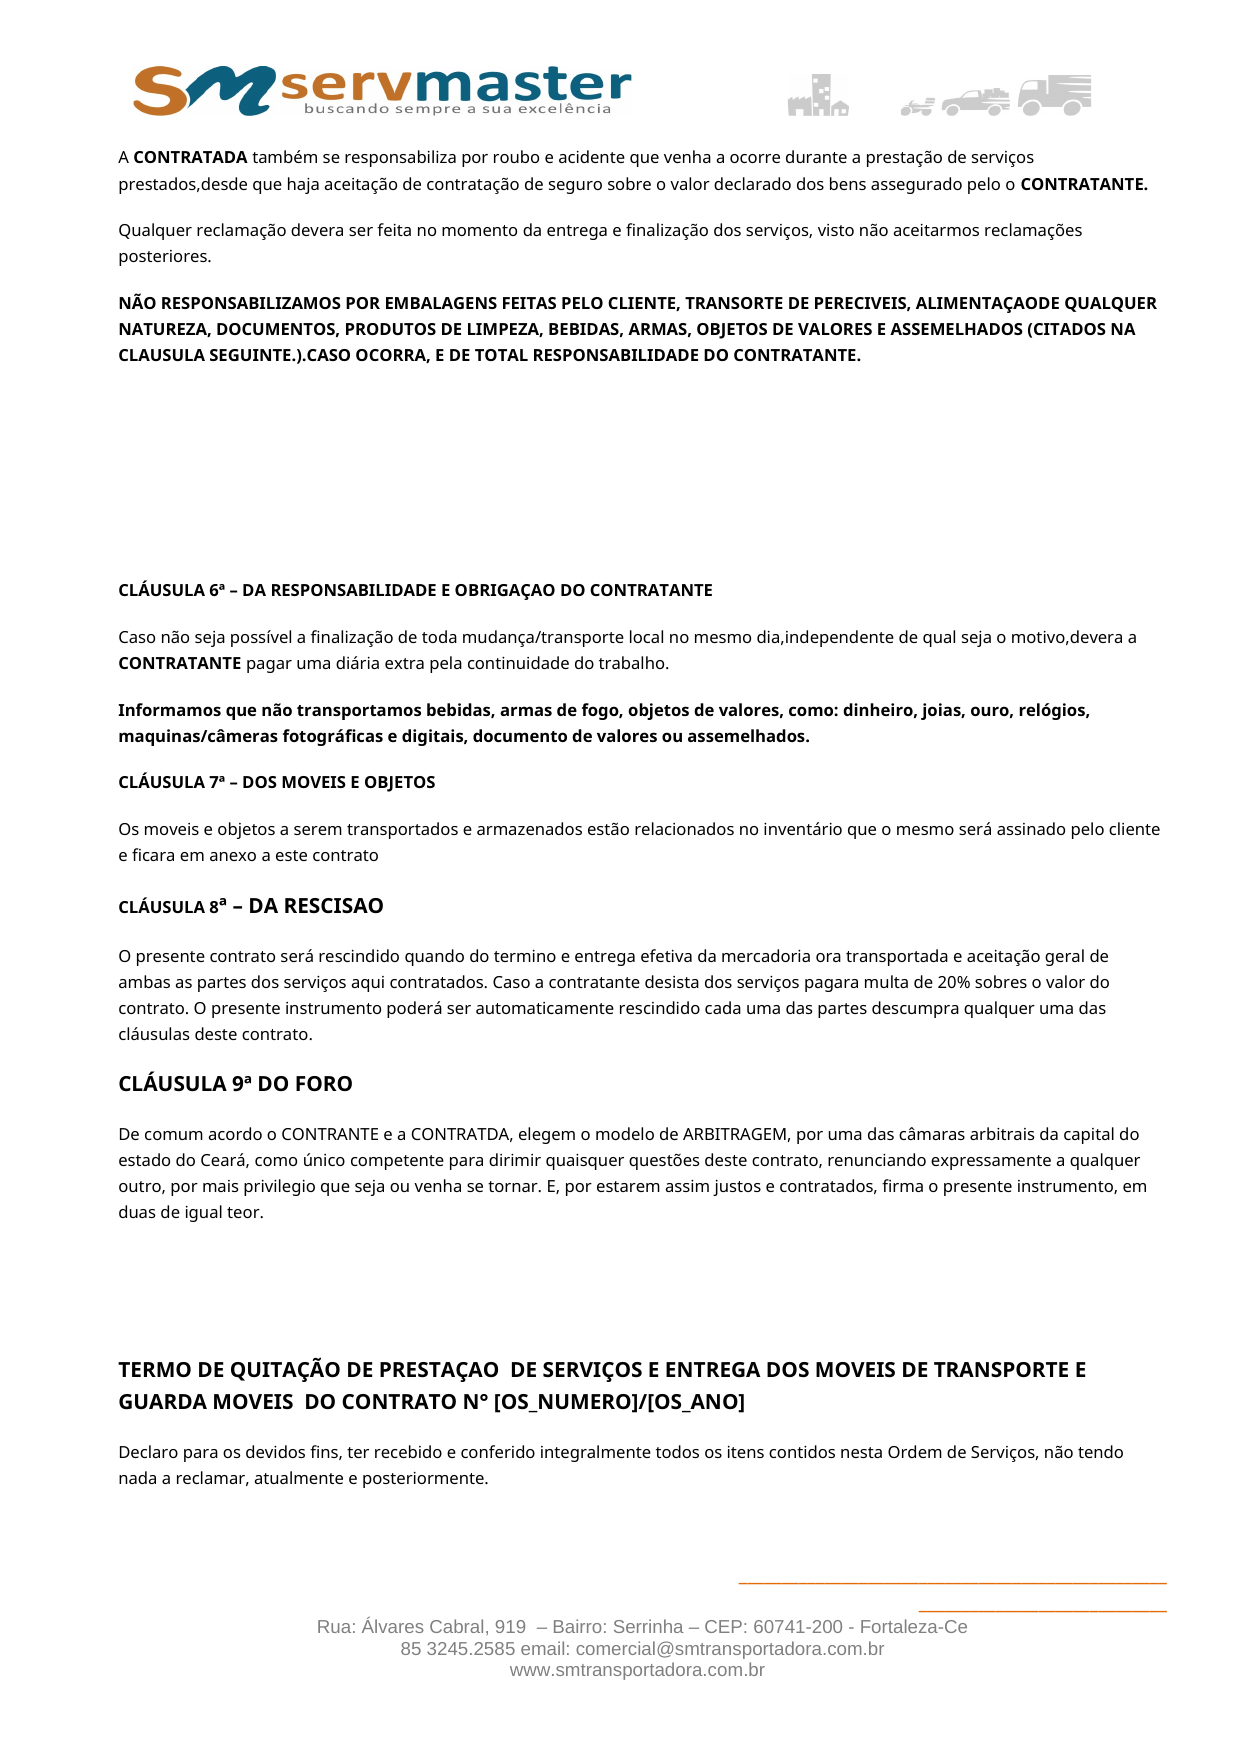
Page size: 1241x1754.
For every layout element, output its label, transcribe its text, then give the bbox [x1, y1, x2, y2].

text CLÁUSULA 7ª – DOS MOVEIS E OBJETOS [118, 771, 1167, 794]
text NÃO RESPONSABILIZAMOS POR EMBALAGENS FEITAS PELO CLIENTE, TRANSORTE DE PERECIVEIS, ALIMENTAÇAODE QUALQUER NATUREZA, DOCUMENTOS, PRODUTOS DE LIMPEZA, BEBIDAS, ARMAS, OBJETOS DE VALORES E ASSEMELHADOS (CITADOS NA CLAUSULA SEGUINTE.).CASO OCORRA, E DE TOTAL RESPONSABILIDADE DO CONTRATANTE. [118, 292, 1167, 367]
text CLÁUSULA 6ª – DA RESPONSABILIDADE E OBRIGAÇAO DO CONTRATANTE [118, 578, 1167, 601]
picture [787, 74, 849, 116]
text Os moveis e objetos a serem transportados e armazenados estão relacionados no inventário que o mesmo será assinado pelo cliente e ficara em anexo a este contrato [118, 818, 1167, 867]
text Declaro para os devidos fins, ter recebido e conferido integralmente todos os itens contidos nesta Ordem de Serviços, não tendo nada a reclamar, atualmente e posteriormente. [118, 1441, 1167, 1489]
text Informamos que não transportamos bebidas, armas de fogo, objetos de valores, como: dinheiro, joias, ouro, relógios, maquinas/câmeras fotográficas e digitais, documento de valores ou assemelhados. [118, 698, 1167, 747]
text Caso não seja possível a finalização de toda mudança/transporte local no mesmo dia,independente de qual seja o motivo,devera a CONTRATANTE pagar uma diária extra pela continuidade do trabalho. [118, 625, 1167, 674]
text De comum acordo o CONTRANTE e a CONTRATDA, elegem o modelo de ARBITRAGEM, por uma das câmaras arbitrais da capital do estado do Ceará, como único competente para dirimir quaisquer questões deste contrato, renunciando expressamente a qualquer outro, por mais privilegio que seja ou venha se tornar. E, por estarem assim justos e contratados, firma o presente instrumento, em duas de igual teor. [118, 1123, 1167, 1224]
text CLÁUSULA 8ª – DA RESCISAO [118, 891, 1167, 919]
picture [133, 66, 632, 116]
text Qualquer reclamação devera ser feita no momento da entrega e finalização dos serviços, visto não aceitarmos reclamações posteriores. [118, 219, 1167, 268]
picture [900, 75, 1092, 116]
text CLÁUSULA 9ª DO FORO [118, 1069, 1167, 1098]
text TERMO DE QUITAÇÃO DE PRESTAÇAO DE SERVIÇOS E ENTREGA DOS MOVEIS DE TRANSPORTE E GUARDA MOVEIS DO CONTRATO N° [OS_NUMERO]/[OS_ANO] [118, 1355, 1167, 1416]
text A CONTRATADA também se responsabiliza por roubo e acidente que venha a ocorre durante a prestação de serviços prestados,desde que haja aceitação de contratação de seguro sobre o valor declarado dos bens assegurado pelo o CONTRATANTE. [118, 146, 1167, 195]
text O presente contrato será rescindido quando do termino e entrega efetiva da mercadoria ora transportada e aceitação geral de ambas as partes dos serviços aqui contratados. Caso a contratante desista dos serviços pagara multa de 20% sobres o valor do contrato. O presente instrumento poderá ser automaticamente rescindido cada uma das partes descumpra qualquer uma das cláusulas deste contrato. [118, 944, 1167, 1045]
